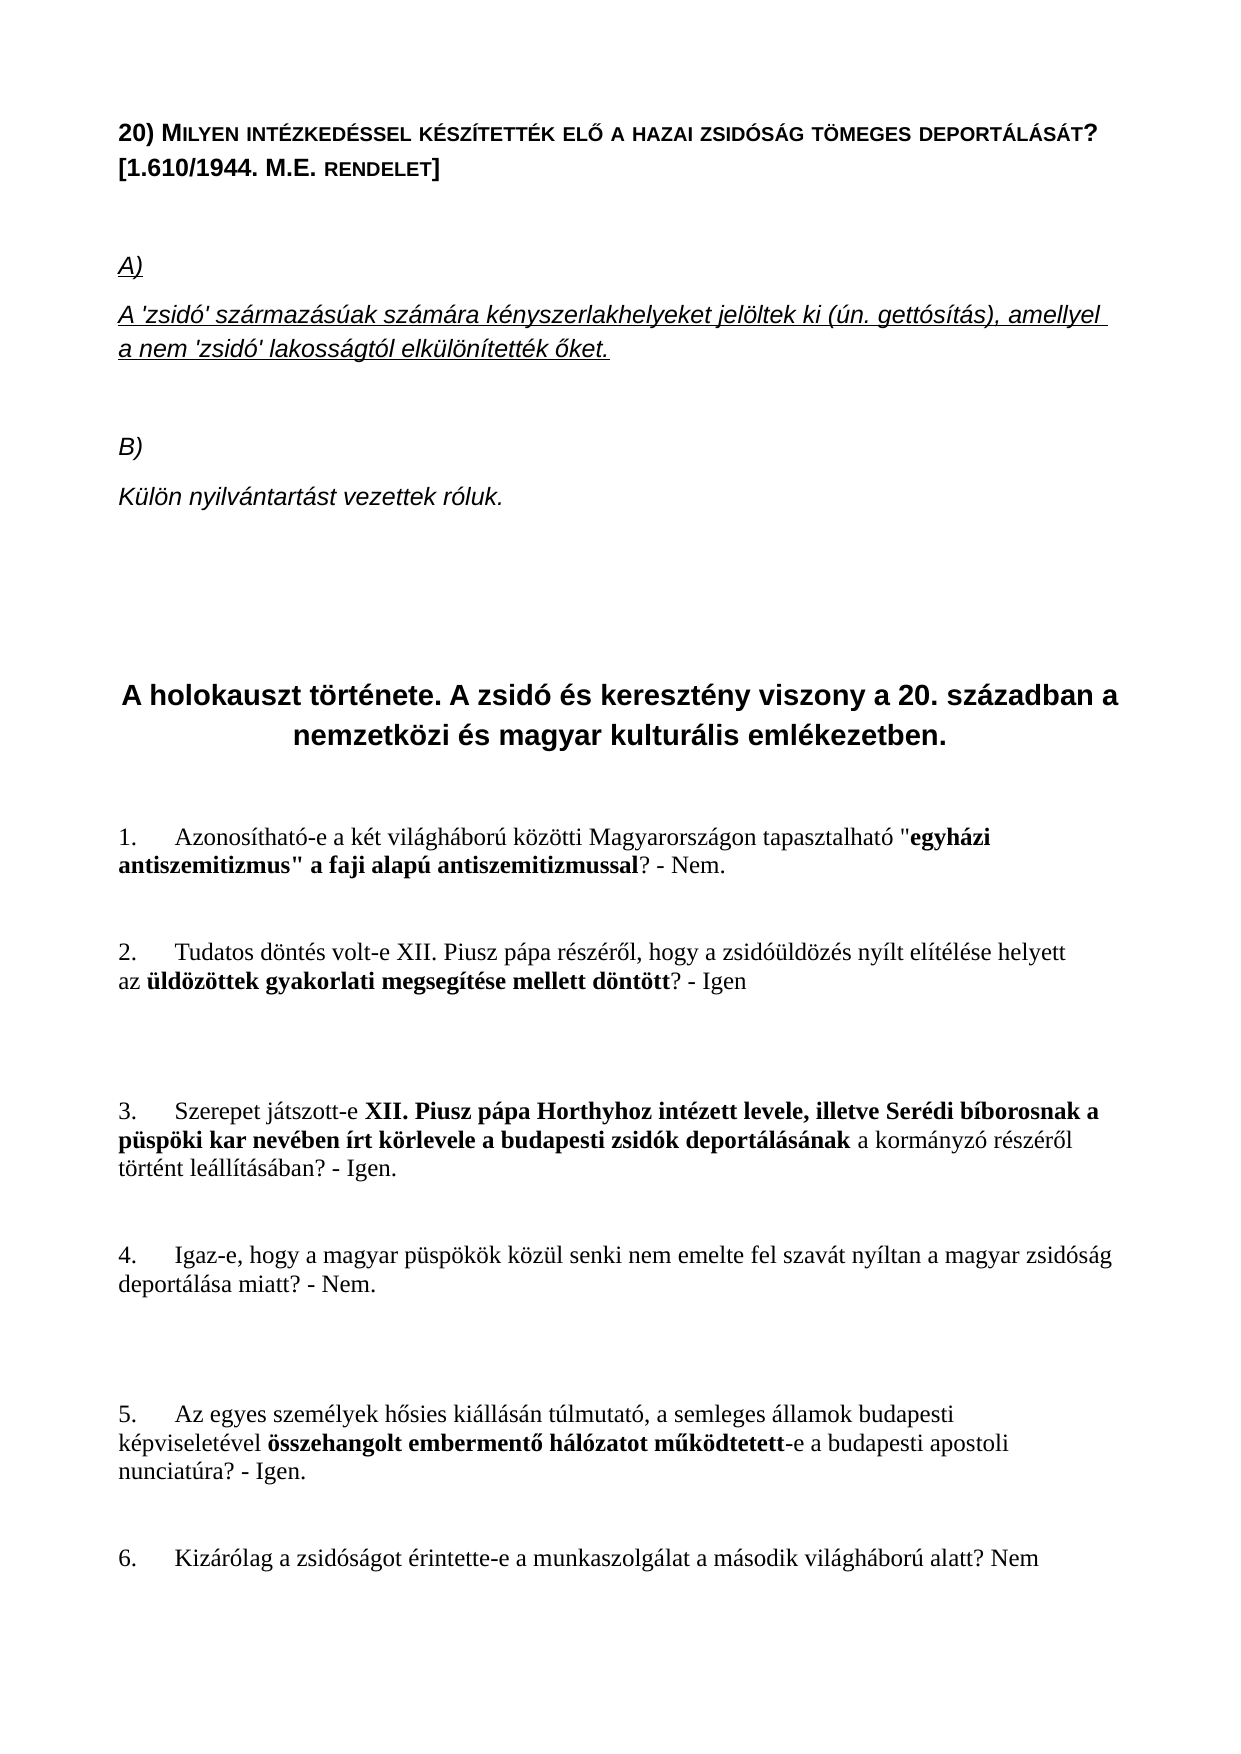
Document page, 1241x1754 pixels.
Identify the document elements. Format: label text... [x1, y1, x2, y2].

text 3. Szerepet játszott-e XII. Piusz pápa Horthyhoz intézett levele, illetve Serédi bíborosnak a püspöki kar nevében írt körlevele a budapesti zsidók deportálásának a kormányzó részéről történt leállításában? - Igen. [118, 1096, 1122, 1182]
text 5. Az egyes személyek hősies kiállásán túlmutató, a semleges államok budapesti képviseletével összehangolt embermentő hálózatot működtetett-e a budapesti apostoli nunciatúra? - Igen. [118, 1399, 1122, 1485]
text 1. Azonosítható-e a két világháború közötti Magyarországon tapasztalható "egyházi antiszemitizmus" a faji alapú antiszemitizmussal? - Nem. [118, 822, 1122, 879]
text A) [118, 251, 1122, 279]
text 6. Kizárólag a zsidóságot érintette-e a munkaszolgálat a második világháború alatt? Nem [118, 1543, 1122, 1572]
text A 'zsidó' származásúak számára kényszerlakhelyeket jelöltek ki (ún. gettósítás), amellyel a nem 'zsidó' lakosságtól elkülönítették őket. [118, 300, 1122, 363]
text 4. Igaz-e, hogy a magyar püspökök közül senki nem emelte fel szavát nyíltan a magyar zsidóság deportálása miatt? - Nem. [118, 1240, 1122, 1298]
text 2. Tudatos döntés volt-e XII. Piusz pápa részéről, hogy a zsidóüldözés nyílt elítélése helyett az üldözöttek gyakorlati megsegítése mellett döntött? - Igen [118, 937, 1122, 995]
text 20) Milyen intézkedéssel készítették elő a hazai zsidóság tömeges deportálását? [1.610/1944. M.E. rendelet] [118, 118, 1122, 181]
text B) [118, 432, 1122, 461]
text Külön nyilvántartást vezettek róluk. [118, 481, 1122, 510]
text A holokauszt története. A zsidó és keresztény viszony a 20. században a nemzetközi és magyar kulturális emlékezetben. [118, 678, 1122, 751]
